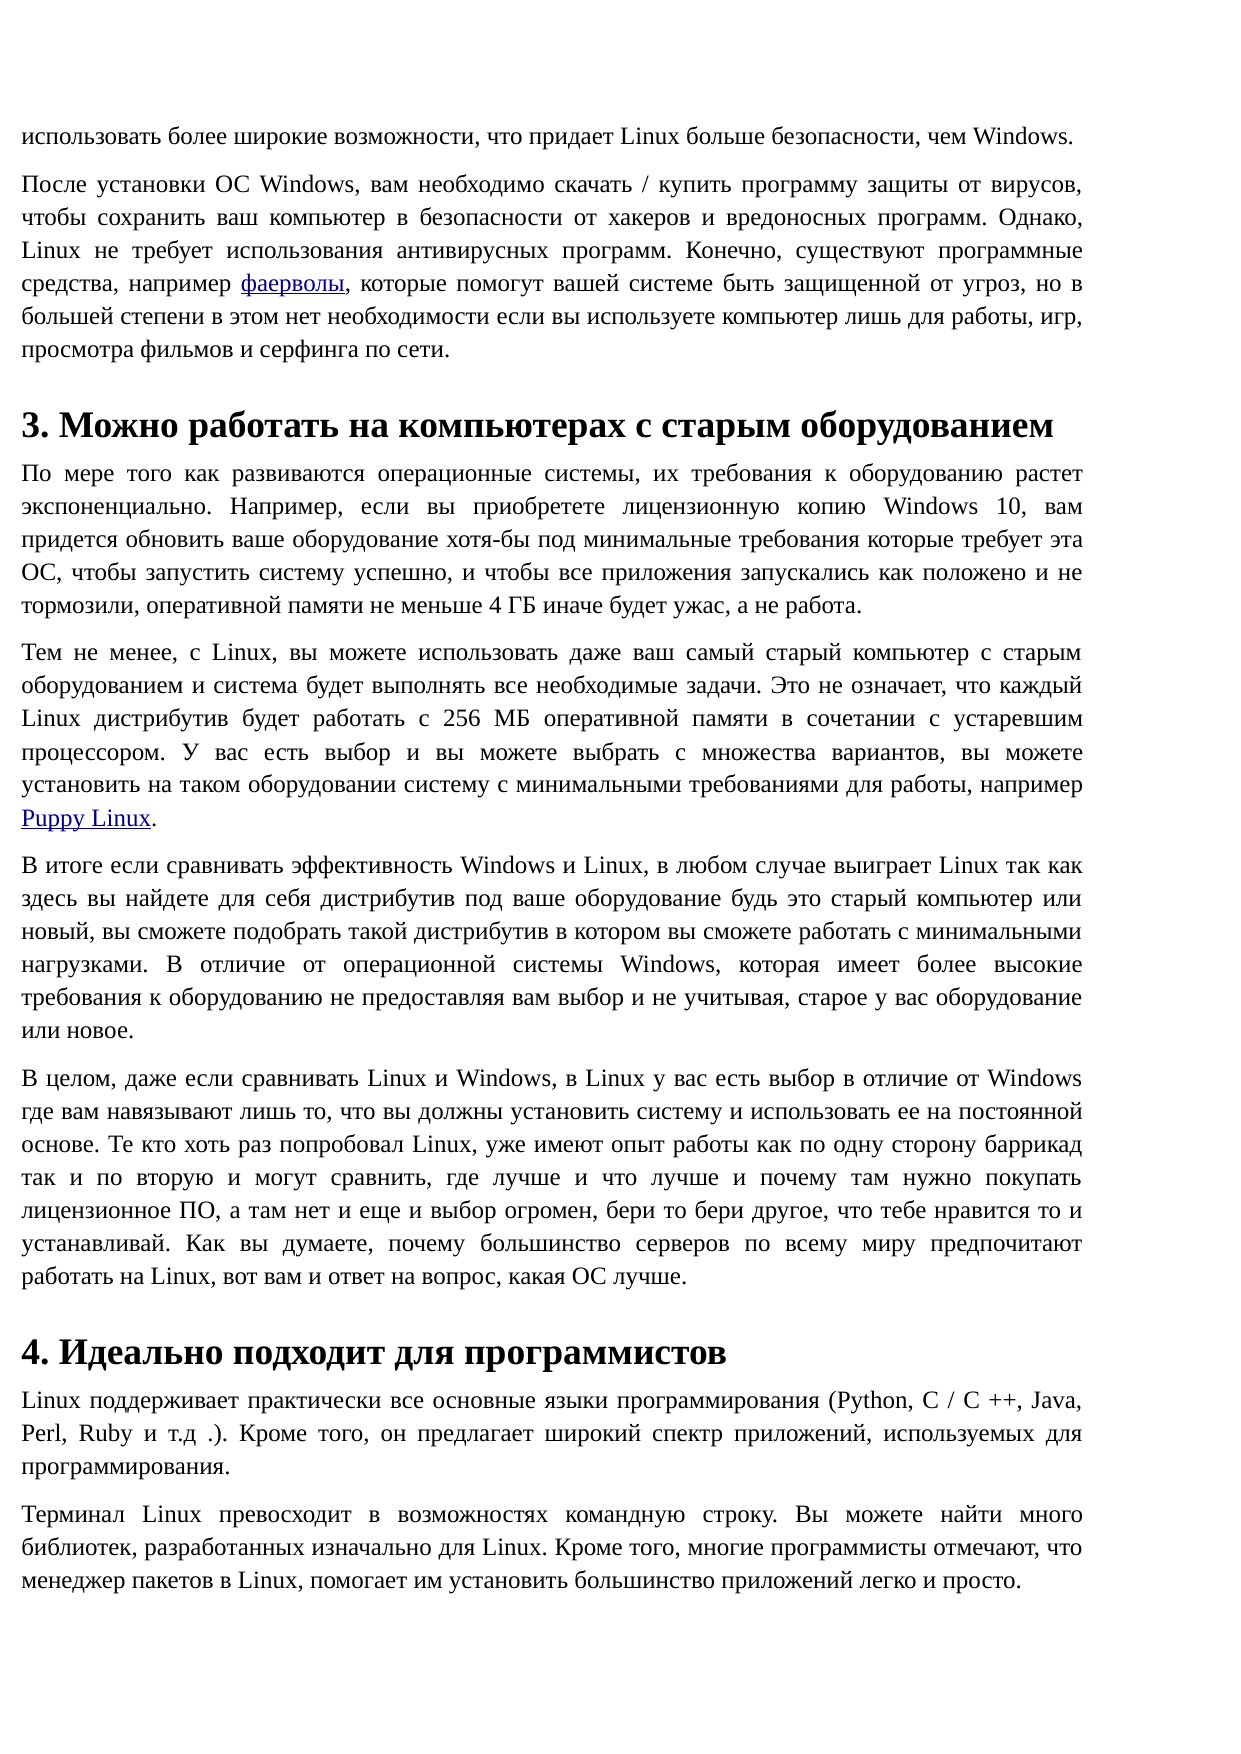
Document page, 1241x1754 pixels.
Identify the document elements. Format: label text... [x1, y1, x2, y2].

table_header использовать более широкие возможности, что придает Linux больше безопасности, чем Windows. После установки ОС Windows, вам необходимо скачать / купить программу защиты от вирусов, чтобы сохранить ваш компьютер в безопасности от хакеров и вредоносных программ. Однако, Linux не требует использования антивирусных программ. Конечно, существуют программные средства, например фаерволы, которые помогут вашей системе быть защищенной от угроз, но в большей степени в этом нет необходимости если вы используете компьютер лишь для работы, игр, просмотра фильмов и серфинга по сети. 3. Можно работать на компьютерах с старым оборудованием По мере того как развиваются операционные системы, их требования к оборудованию растет экспоненциально. Например, если вы приобретете лицензионную копию Windows 10, вам придется обновить ваше оборудование хотя-бы под минимальные требования которые требует эта ОС, чтобы запустить систему успешно, и чтобы все приложения запускались как положено и не тормозили, оперативной памяти не меньше 4 ГБ иначе будет ужас, а не работа. Тем не менее, с Linux, вы можете использовать даже ваш самый старый компьютер с старым оборудованием и система будет выполнять все необходимые задачи. Это не означает, что каждый Linux дистрибутив будет работать с 256 МБ оперативной памяти в сочетании с устаревшим процессором. У вас есть выбор и вы можете выбрать с множества вариантов, вы можете установить на таком оборудовании систему с минимальными требованиями для работы, например Puppy Linux. В итоге если сравнивать эффективность Windows и Linux, в любом случае выиграет Linux так как здесь вы найдете для себя дистрибутив под ваше оборудование будь это старый компьютер или новый, вы сможете подобрать такой дистрибутив в котором вы сможете работать с минимальными нагрузками. В отличие от операционной системы Windows, которая имеет более высокие требования к оборудованию не предоставляя вам выбор и не учитывая, старое у вас оборудование или новое. В целом, даже если сравнивать Linux и Windows, в Linux у вас есть выбор в отличие от Windows где вам навязывают лишь то, что вы должны установить систему и использовать ее на постоянной основе. Те кто хоть раз попробовал Linux, уже имеют опыт работы как по одну сторону баррикад так и по вторую и могут сравнить, где лучше и что лучше и почему там нужно покупать лицензионное ПО, а там нет и еще и выбор огромен, бери то бери другое, что тебе нравится то и устанавливай. Как вы думаете, почему большинство серверов по всему миру предпочитают работать на Linux, вот вам и ответ на вопрос, какая ОС лучше. 4. Идеально подходит для программистов Linux поддерживает практически все основные языки программирования (Python, C / C ++, Java, Perl, Ruby и т.д .). Кроме того, он предлагает широкий спектр приложений, используемых для программирования. Терминал Linux превосходит в возможностях командную строку. Вы можете найти много библиотек, разработанных изначально для Linux. Кроме того, многие программисты отмечают, что менеджер пакетов в Linux, помогает им установить большинство приложений легко и просто. [18, 118, 1087, 1636]
